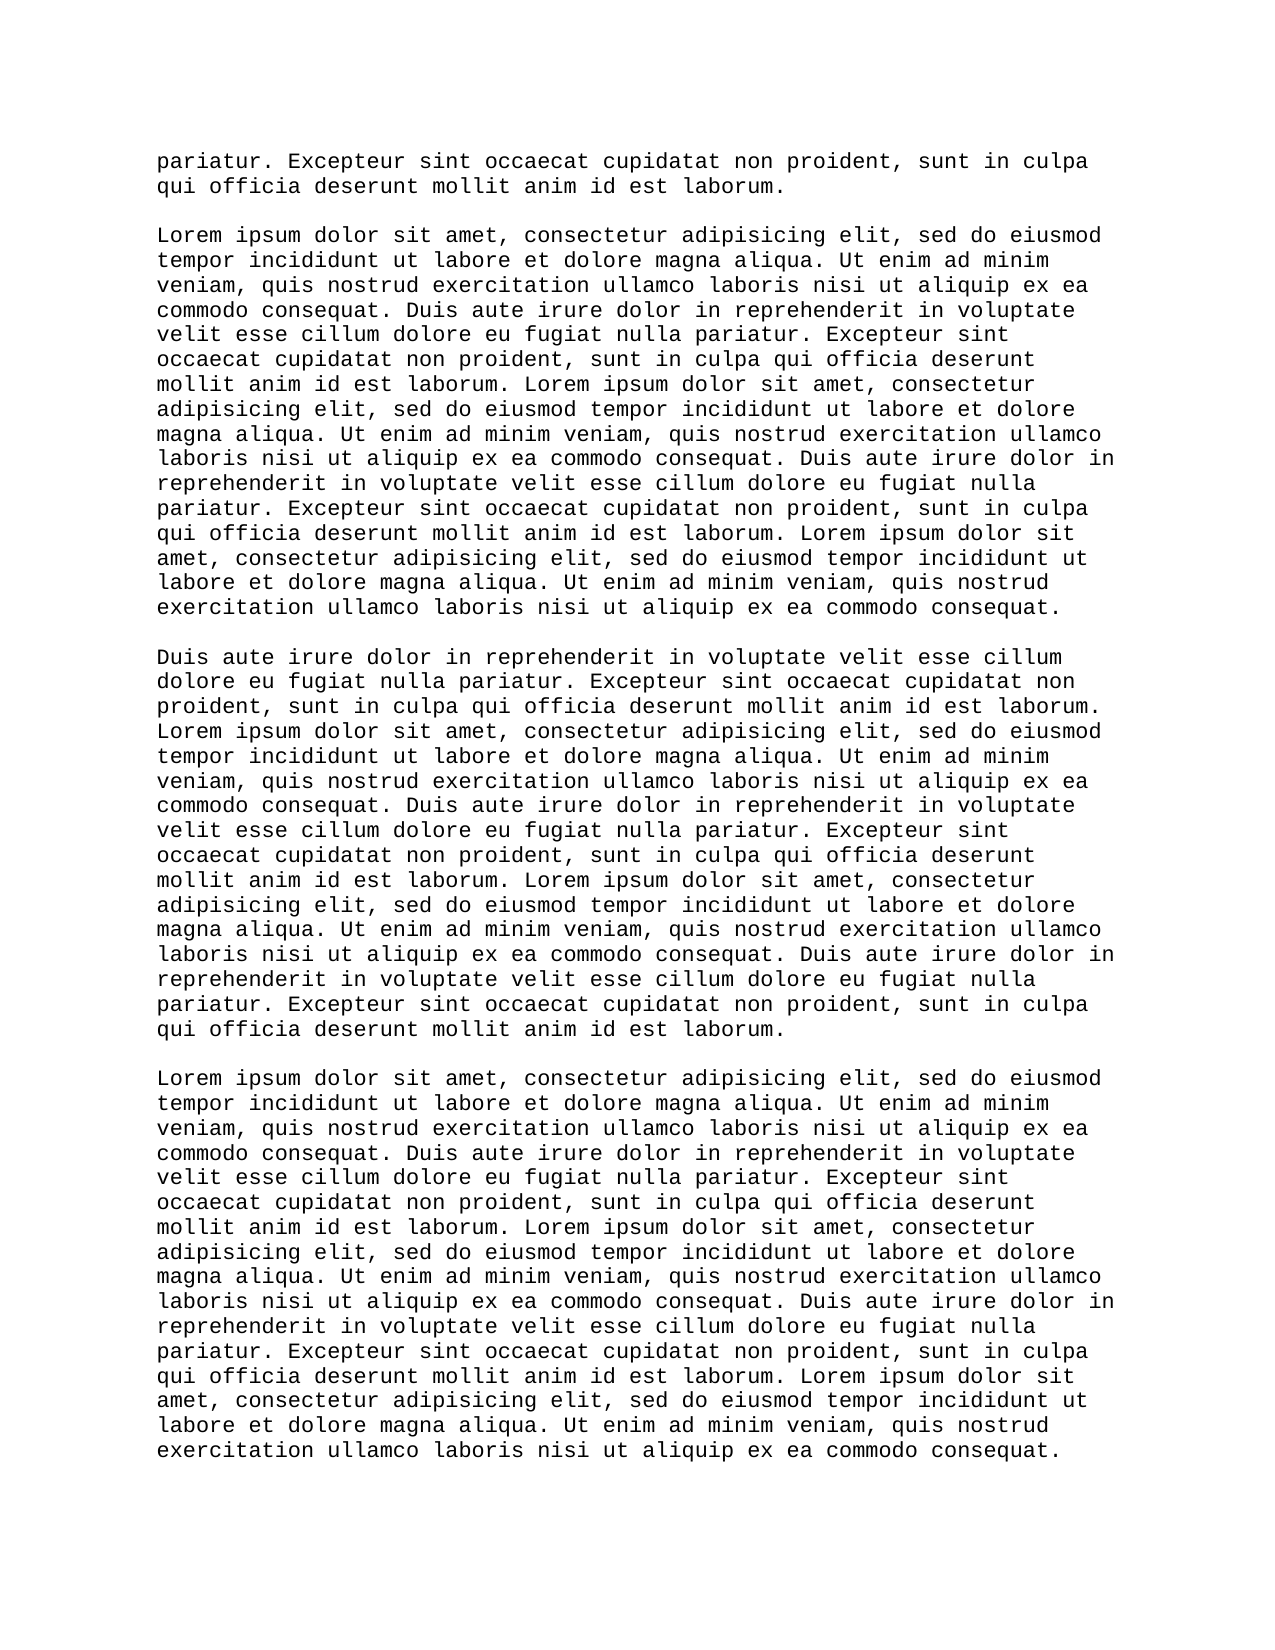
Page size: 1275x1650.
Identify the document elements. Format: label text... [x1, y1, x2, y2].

text Duis aute irure dolor in reprehenderit in voluptate velit esse cillum dolore eu fugiat nulla pariatur. Excepteur sint occaecat cupidatat non proident, sunt in culpa qui officia deserunt mollit anim id est laborum. Lorem ipsum dolor sit amet, consectetur adipisicing elit, sed do eiusmod tempor incididunt ut labore et dolore magna aliqua. Ut enim ad minim veniam, quis nostrud exercitation ullamco laboris nisi ut aliquip ex ea commodo consequat. Duis aute irure dolor in reprehenderit in voluptate velit esse cillum dolore eu fugiat nulla pariatur. Excepteur sint occaecat cupidatat non proident, sunt in culpa qui officia deserunt mollit anim id est laborum. Lorem ipsum dolor sit amet, consectetur adipisicing elit, sed do eiusmod tempor incididunt ut labore et dolore magna aliqua. Ut enim ad minim veniam, quis nostrud exercitation ullamco laboris nisi ut aliquip ex ea commodo consequat. Duis aute irure dolor in reprehenderit in voluptate velit esse cillum dolore eu fugiat nulla pariatur. Excepteur sint occaecat cupidatat non proident, sunt in culpa qui officia deserunt mollit anim id est laborum. [156, 646, 1118, 1042]
text Lorem ipsum dolor sit amet, consectetur adipisicing elit, sed do eiusmod tempor incididunt ut labore et dolore magna aliqua. Ut enim ad minim veniam, quis nostrud exercitation ullamco laboris nisi ut aliquip ex ea commodo consequat. Duis aute irure dolor in reprehenderit in voluptate velit esse cillum dolore eu fugiat nulla pariatur. Excepteur sint occaecat cupidatat non proident, sunt in culpa qui officia deserunt mollit anim id est laborum. Lorem ipsum dolor sit amet, consectetur adipisicing elit, sed do eiusmod tempor incididunt ut labore et dolore magna aliqua. Ut enim ad minim veniam, quis nostrud exercitation ullamco laboris nisi ut aliquip ex ea commodo consequat. Duis aute irure dolor in reprehenderit in voluptate velit esse cillum dolore eu fugiat nulla pariatur. Excepteur sint occaecat cupidatat non proident, sunt in culpa qui officia deserunt mollit anim id est laborum. Lorem ipsum dolor sit amet, consectetur adipisicing elit, sed do eiusmod tempor incididunt ut labore et dolore magna aliqua. Ut enim ad minim veniam, quis nostrud exercitation ullamco laboris nisi ut aliquip ex ea commodo consequat. [156, 224, 1118, 621]
text pariatur. Excepteur sint occaecat cupidatat non proident, sunt in culpa qui officia deserunt mollit anim id est laborum. [156, 150, 1118, 199]
text Lorem ipsum dolor sit amet, consectetur adipisicing elit, sed do eiusmod tempor incididunt ut labore et dolore magna aliqua. Ut enim ad minim veniam, quis nostrud exercitation ullamco laboris nisi ut aliquip ex ea commodo consequat. Duis aute irure dolor in reprehenderit in voluptate velit esse cillum dolore eu fugiat nulla pariatur. Excepteur sint occaecat cupidatat non proident, sunt in culpa qui officia deserunt mollit anim id est laborum. Lorem ipsum dolor sit amet, consectetur adipisicing elit, sed do eiusmod tempor incididunt ut labore et dolore magna aliqua. Ut enim ad minim veniam, quis nostrud exercitation ullamco laboris nisi ut aliquip ex ea commodo consequat. Duis aute irure dolor in reprehenderit in voluptate velit esse cillum dolore eu fugiat nulla pariatur. Excepteur sint occaecat cupidatat non proident, sunt in culpa qui officia deserunt mollit anim id est laborum. Lorem ipsum dolor sit amet, consectetur adipisicing elit, sed do eiusmod tempor incididunt ut labore et dolore magna aliqua. Ut enim ad minim veniam, quis nostrud exercitation ullamco laboris nisi ut aliquip ex ea commodo consequat. [156, 1067, 1118, 1464]
